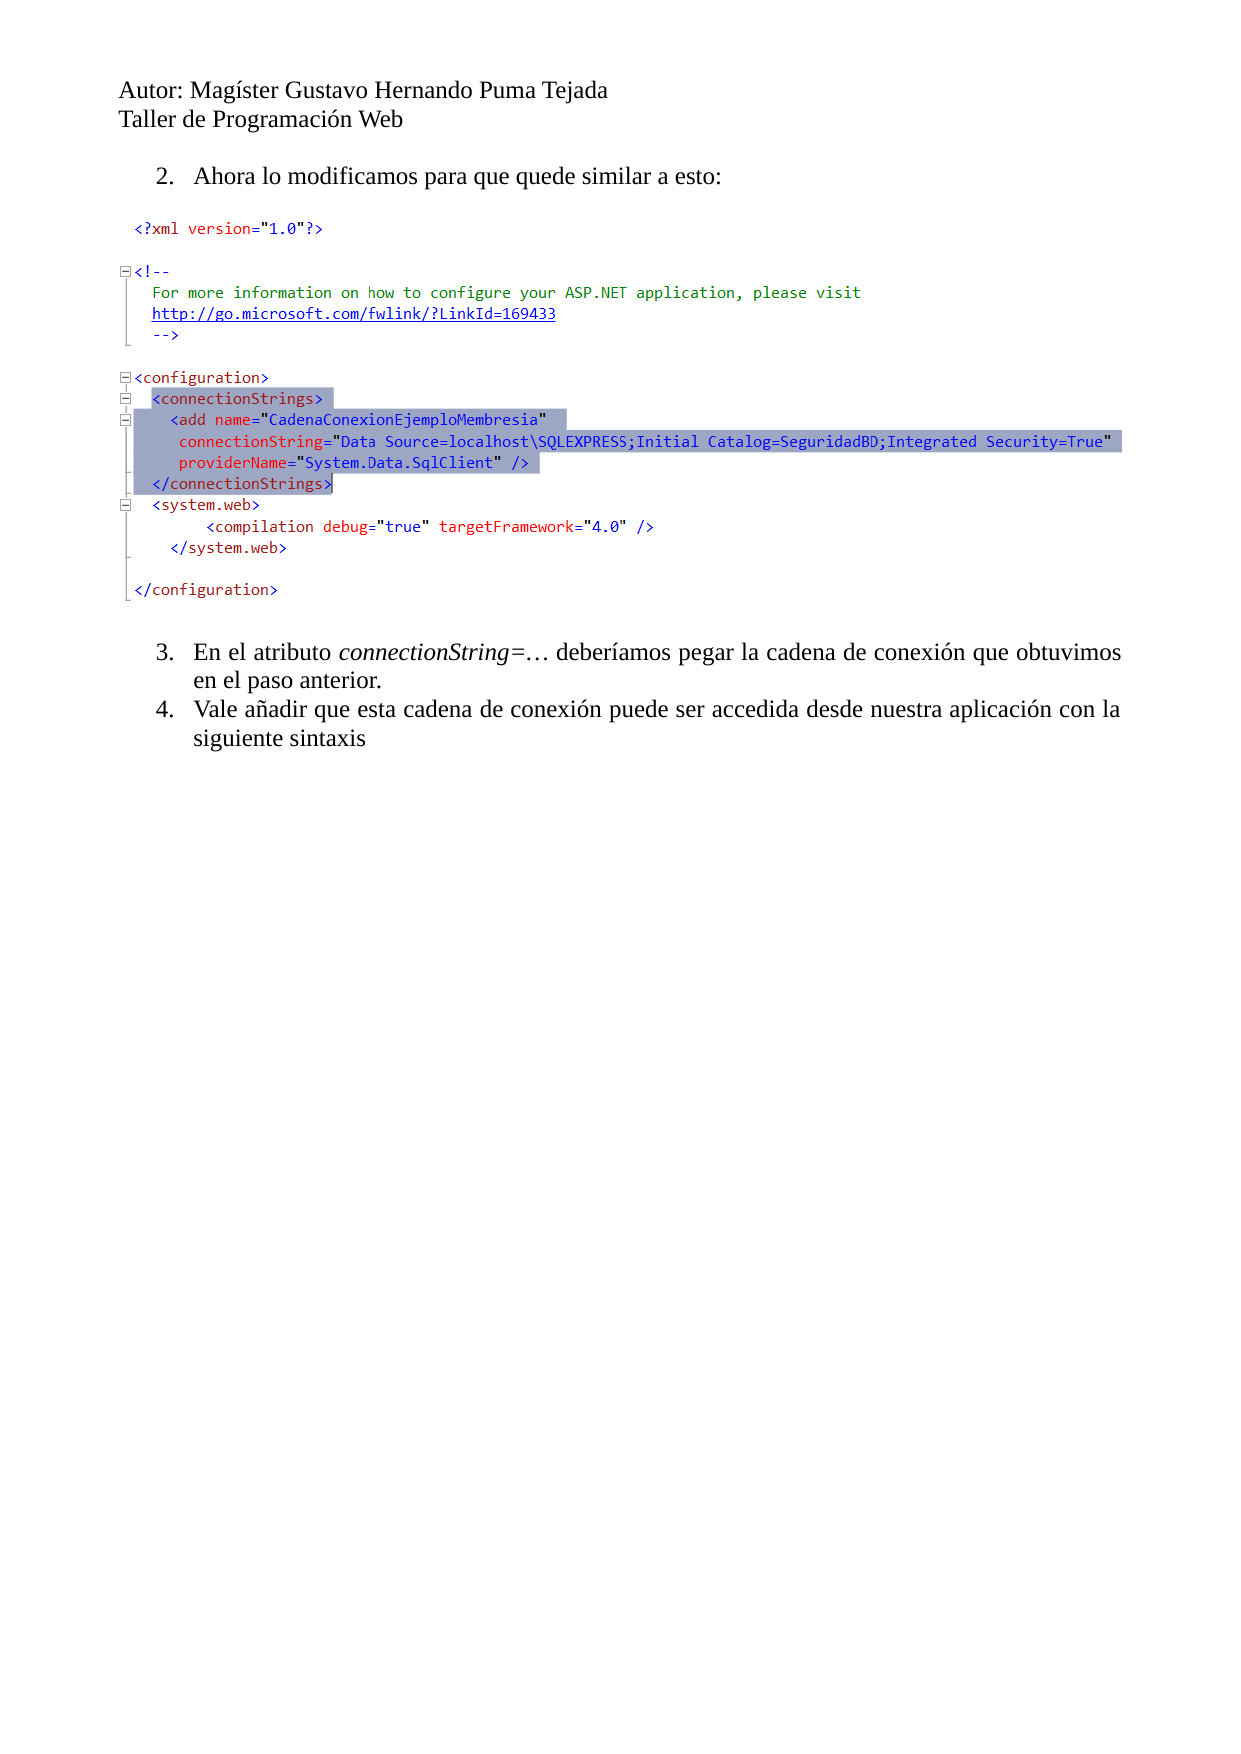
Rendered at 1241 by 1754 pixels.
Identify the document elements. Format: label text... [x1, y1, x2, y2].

list Vale añadir que esta cadena de conexión puede ser accedida desde nuestra aplicación con la siguiente sintaxis [156, 694, 1122, 752]
list Ahora lo modificamos para que quede similar a esto: [156, 161, 1122, 190]
list En el atributo connectionString=… deberíamos pegar la cadena de conexión que obtuvimos en el paso anterior. [156, 637, 1122, 694]
picture [118, 218, 1123, 608]
